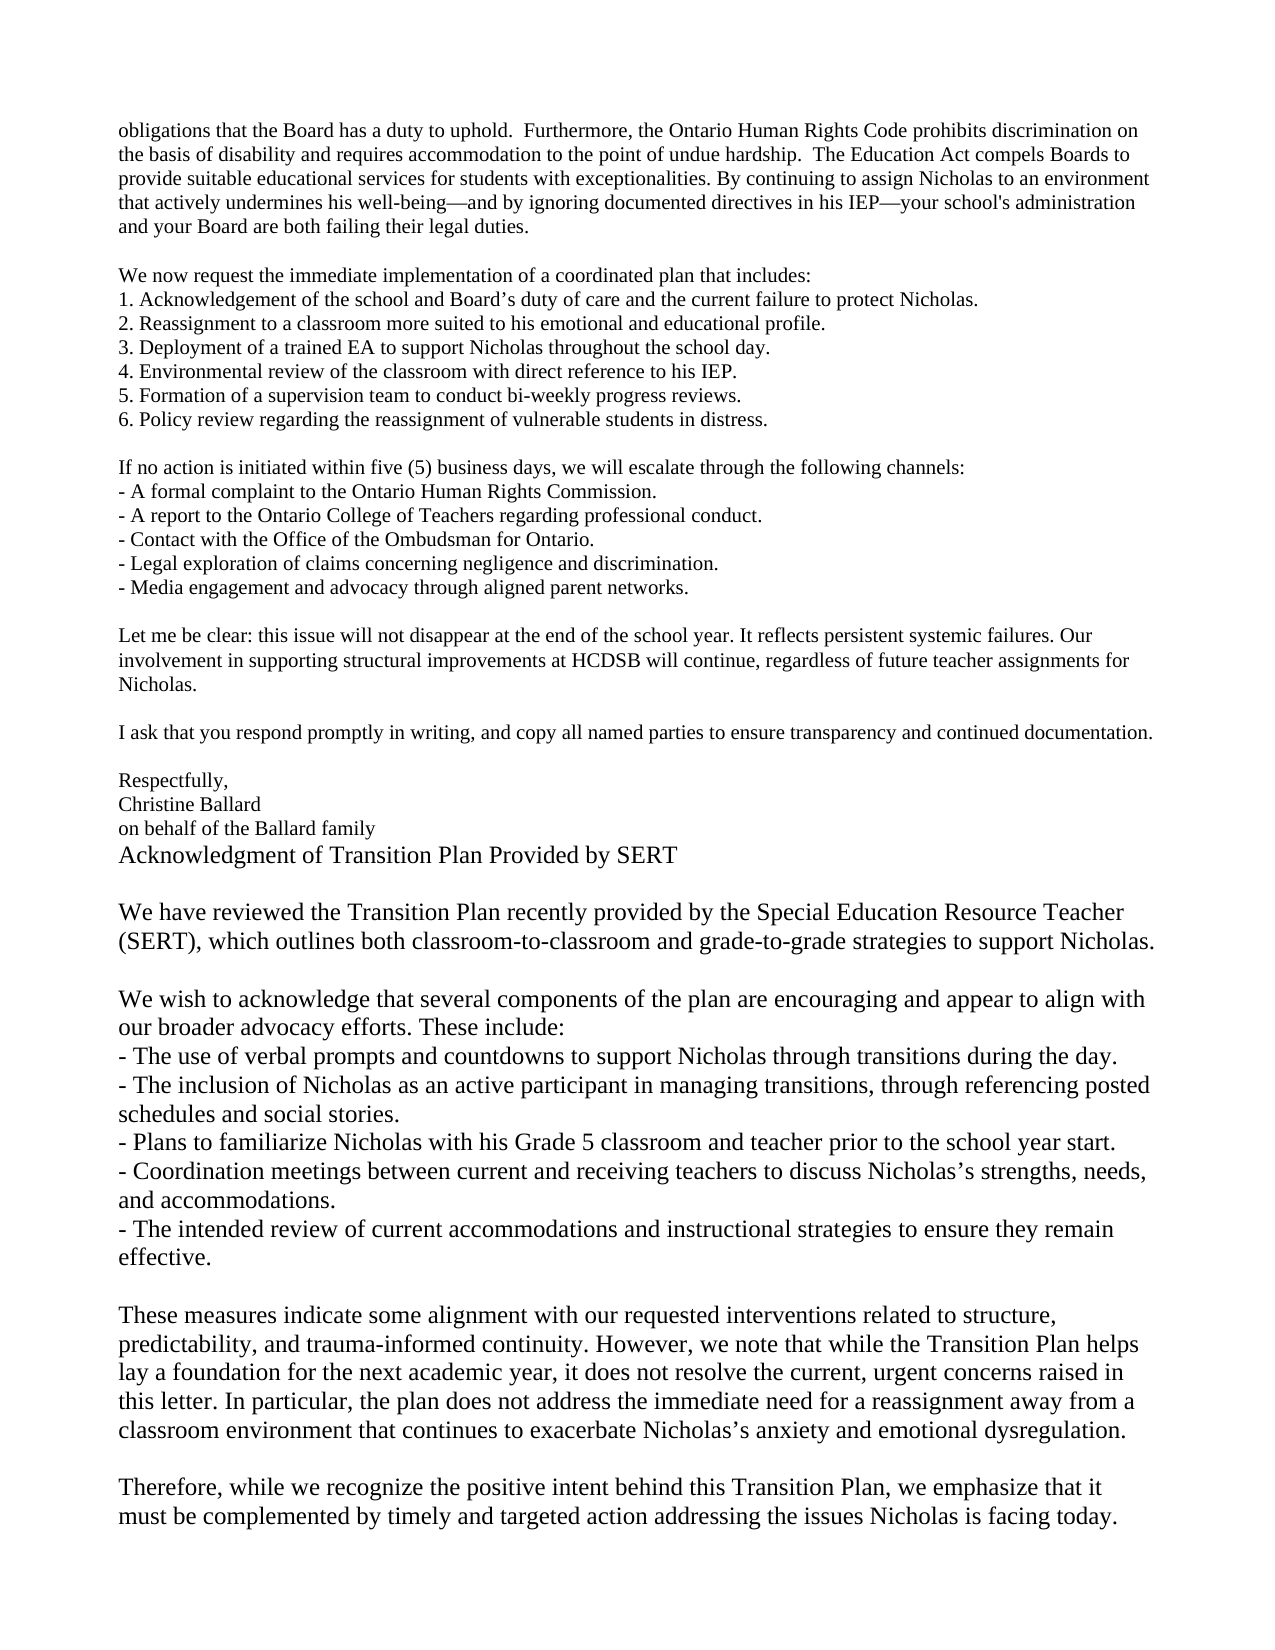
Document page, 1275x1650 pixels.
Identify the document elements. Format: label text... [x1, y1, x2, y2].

text Let me be clear: this issue will not disappear at the end of the school year. It reflects persistent systemic failures. Our involvement in supporting structural improvements at HCDSB will continue, regardless of future teacher assignments for Nicholas. [118, 623, 1157, 696]
text Respectfully, [118, 768, 1157, 792]
text - The inclusion of Nicholas as an active participant in managing transitions, through referencing posted schedules and social stories. [118, 1070, 1157, 1127]
text Christine Ballard [118, 792, 1157, 816]
text Therefore, while we recognize the positive intent behind this Transition Plan, we emphasize that it must be complemented by timely and targeted action addressing the issues Nicholas is facing today. [118, 1472, 1157, 1530]
text - A formal complaint to the Ontario Human Rights Commission. [118, 479, 1157, 503]
text I ask that you respond promptly in writing, and copy all named parties to ensure transparency and continued documentation. [118, 720, 1157, 744]
text - Legal exploration of claims concerning negligence and discrimination. [118, 551, 1157, 575]
text We now request the immediate implementation of a coordinated plan that includes: [118, 262, 1157, 287]
text We wish to acknowledge that several components of the plan are encouraging and appear to align with our broader advocacy efforts. These include: [118, 984, 1157, 1041]
text - The use of verbal prompts and countdowns to support Nicholas through transitions during the day. [118, 1041, 1157, 1070]
text 3. Deployment of a trained EA to support Nicholas throughout the school day. [118, 335, 1157, 359]
text - Contact with the Office of the Ombudsman for Ontario. [118, 527, 1157, 551]
text obligations that the Board has a duty to uphold. Furthermore, the Ontario Human Rights Code prohibits discrimination on the basis of disability and requires accommodation to the point of undue hardship. The Education Act compels Boards to provide suitable educational services for students with exceptionalities. By continuing to assign Nicholas to an environment that actively undermines his well-being—and by ignoring documented directives in his IEP—your school's administration and your Board are both failing their legal duties. [118, 118, 1157, 238]
text 6. Policy review regarding the reassignment of vulnerable students in distress. [118, 407, 1157, 431]
text on behalf of the Ballard family [118, 816, 1157, 840]
text Acknowledgment of Transition Plan Provided by SERT [118, 840, 1157, 869]
text We have reviewed the Transition Plan recently provided by the Special Education Resource Teacher (SERT), which outlines both classroom-to-classroom and grade-to-grade strategies to support Nicholas. [118, 897, 1157, 955]
text 2. Reassignment to a classroom more suited to his emotional and educational profile. [118, 311, 1157, 335]
text These measures indicate some alignment with our requested interventions related to structure, predictability, and trauma-informed continuity. However, we note that while the Transition Plan helps lay a foundation for the next academic year, it does not resolve the current, urgent concerns raised in this letter. In particular, the plan does not address the immediate need for a reassignment away from a classroom environment that continues to exacerbate Nicholas’s anxiety and emotional dysregulation. [118, 1300, 1157, 1444]
text 4. Environmental review of the classroom with direct reference to his IEP. [118, 359, 1157, 383]
text - The intended review of current accommodations and instructional strategies to ensure they remain effective. [118, 1214, 1157, 1271]
text - Plans to familiarize Nicholas with his Grade 5 classroom and teacher prior to the school year start. [118, 1127, 1157, 1156]
text - Coordination meetings between current and receiving teachers to discuss Nicholas’s strengths, needs, and accommodations. [118, 1156, 1157, 1214]
text If no action is initiated within five (5) business days, we will escalate through the following channels: [118, 455, 1157, 479]
text 1. Acknowledgement of the school and Board’s duty of care and the current failure to protect Nicholas. [118, 287, 1157, 311]
text - A report to the Ontario College of Teachers regarding professional conduct. [118, 503, 1157, 527]
text 5. Formation of a supervision team to conduct bi-weekly progress reviews. [118, 383, 1157, 407]
text - Media engagement and advocacy through aligned parent networks. [118, 575, 1157, 599]
